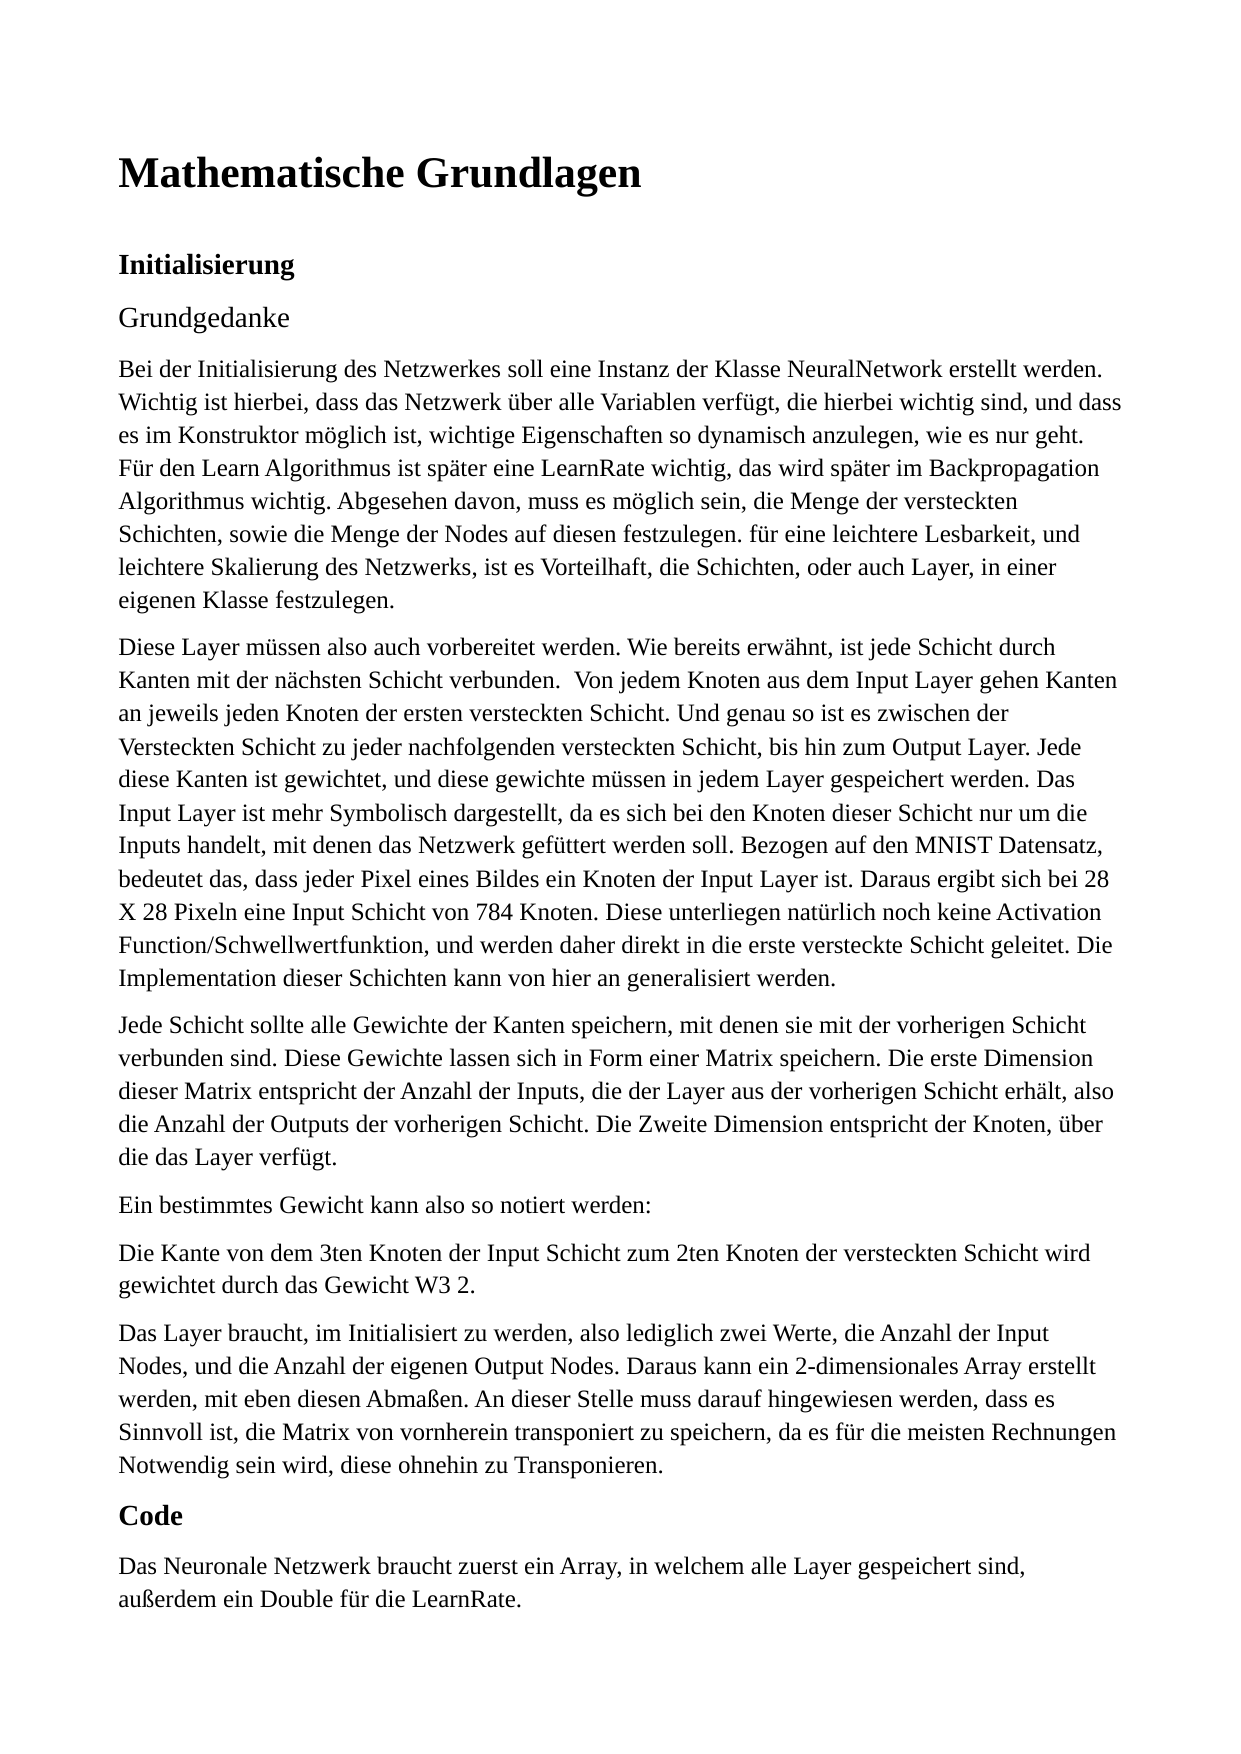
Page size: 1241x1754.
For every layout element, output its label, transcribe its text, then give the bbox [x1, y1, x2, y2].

text Jede Schicht sollte alle Gewichte der Kanten speichern, mit denen sie mit der vorherigen Schicht verbunden sind. Diese Gewichte lassen sich in Form einer Matrix speichern. Die erste Dimension dieser Matrix entspricht der Anzahl der Inputs, die der Layer aus der vorherigen Schicht erhält, also die Anzahl der Outputs der vorherigen Schicht. Die Zweite Dimension entspricht der Knoten, über die das Layer verfügt. [118, 1010, 1122, 1171]
text Mathematische Grundlagen [118, 147, 1122, 197]
text Bei der Initialisierung des Netzwerkes soll eine Instanz der Klasse NeuralNetwork erstellt werden. Wichtig ist hierbei, dass das Netzwerk über alle Variablen verfügt, die hierbei wichtig sind, und dass es im Konstruktor möglich ist, wichtige Eigenschaften so dynamisch anzulegen, wie es nur geht. Für den Learn Algorithmus ist später eine LearnRate wichtig, das wird später im Backpropagation Algorithmus wichtig. Abgesehen davon, muss es möglich sein, die Menge der versteckten Schichten, sowie die Menge der Nodes auf diesen festzulegen. für eine leichtere Lesbarkeit, und leichtere Skalierung des Netzwerks, ist es Vorteilhaft, die Schichten, oder auch Layer, in einer eigenen Klasse festzulegen. [118, 354, 1122, 614]
text Diese Layer müssen also auch vorbereitet werden. Wie bereits erwähnt, ist jede Schicht durch Kanten mit der nächsten Schicht verbunden. Von jedem Knoten aus dem Input Layer gehen Kanten an jeweils jeden Knoten der ersten versteckten Schicht. Und genau so ist es zwischen der Versteckten Schicht zu jeder nachfolgenden versteckten Schicht, bis hin zum Output Layer. Jede diese Kanten ist gewichtet, und diese gewichte müssen in jedem Layer gespeichert werden. Das Input Layer ist mehr Symbolisch dargestellt, da es sich bei den Knoten dieser Schicht nur um die Inputs handelt, mit denen das Netzwerk gefüttert werden soll. Bezogen auf den MNIST Datensatz, bedeutet das, dass jeder Pixel eines Bildes ein Knoten der Input Layer ist. Daraus ergibt sich bei 28 X 28 Pixeln eine Input Schicht von 784 Knoten. Diese unterliegen natürlich noch keine Activation Function/Schwellwertfunktion, und werden daher direkt in die erste versteckte Schicht geleitet. Die Implementation dieser Schichten kann von hier an generalisiert werden. [118, 632, 1122, 991]
text Grundgedanke [118, 301, 1122, 334]
text Initialisierung [118, 247, 1122, 281]
text Das Layer braucht, im Initialisiert zu werden, also lediglich zwei Werte, die Anzahl der Input Nodes, und die Anzahl der eigenen Output Nodes. Daraus kann ein 2-dimensionales Array erstellt werden, mit eben diesen Abmaßen. An dieser Stelle muss darauf hingewiesen werden, dass es Sinnvoll ist, die Matrix von vornherein transponiert zu speichern, da es für die meisten Rechnungen Notwendig sein wird, diese ohnehin zu Transponieren. [118, 1318, 1122, 1479]
text Ein bestimmtes Gewicht kann also so notiert werden: [118, 1190, 1122, 1219]
text Die Kante von dem 3ten Knoten der Input Schicht zum 2ten Knoten der versteckten Schicht wird gewichtet durch das Gewicht W3 2. [118, 1238, 1122, 1299]
text Das Neuronale Netzwerk braucht zuerst ein Array, in welchem alle Layer gespeichert sind, außerdem ein Double für die LearnRate. [118, 1551, 1122, 1613]
text Code [118, 1498, 1122, 1531]
